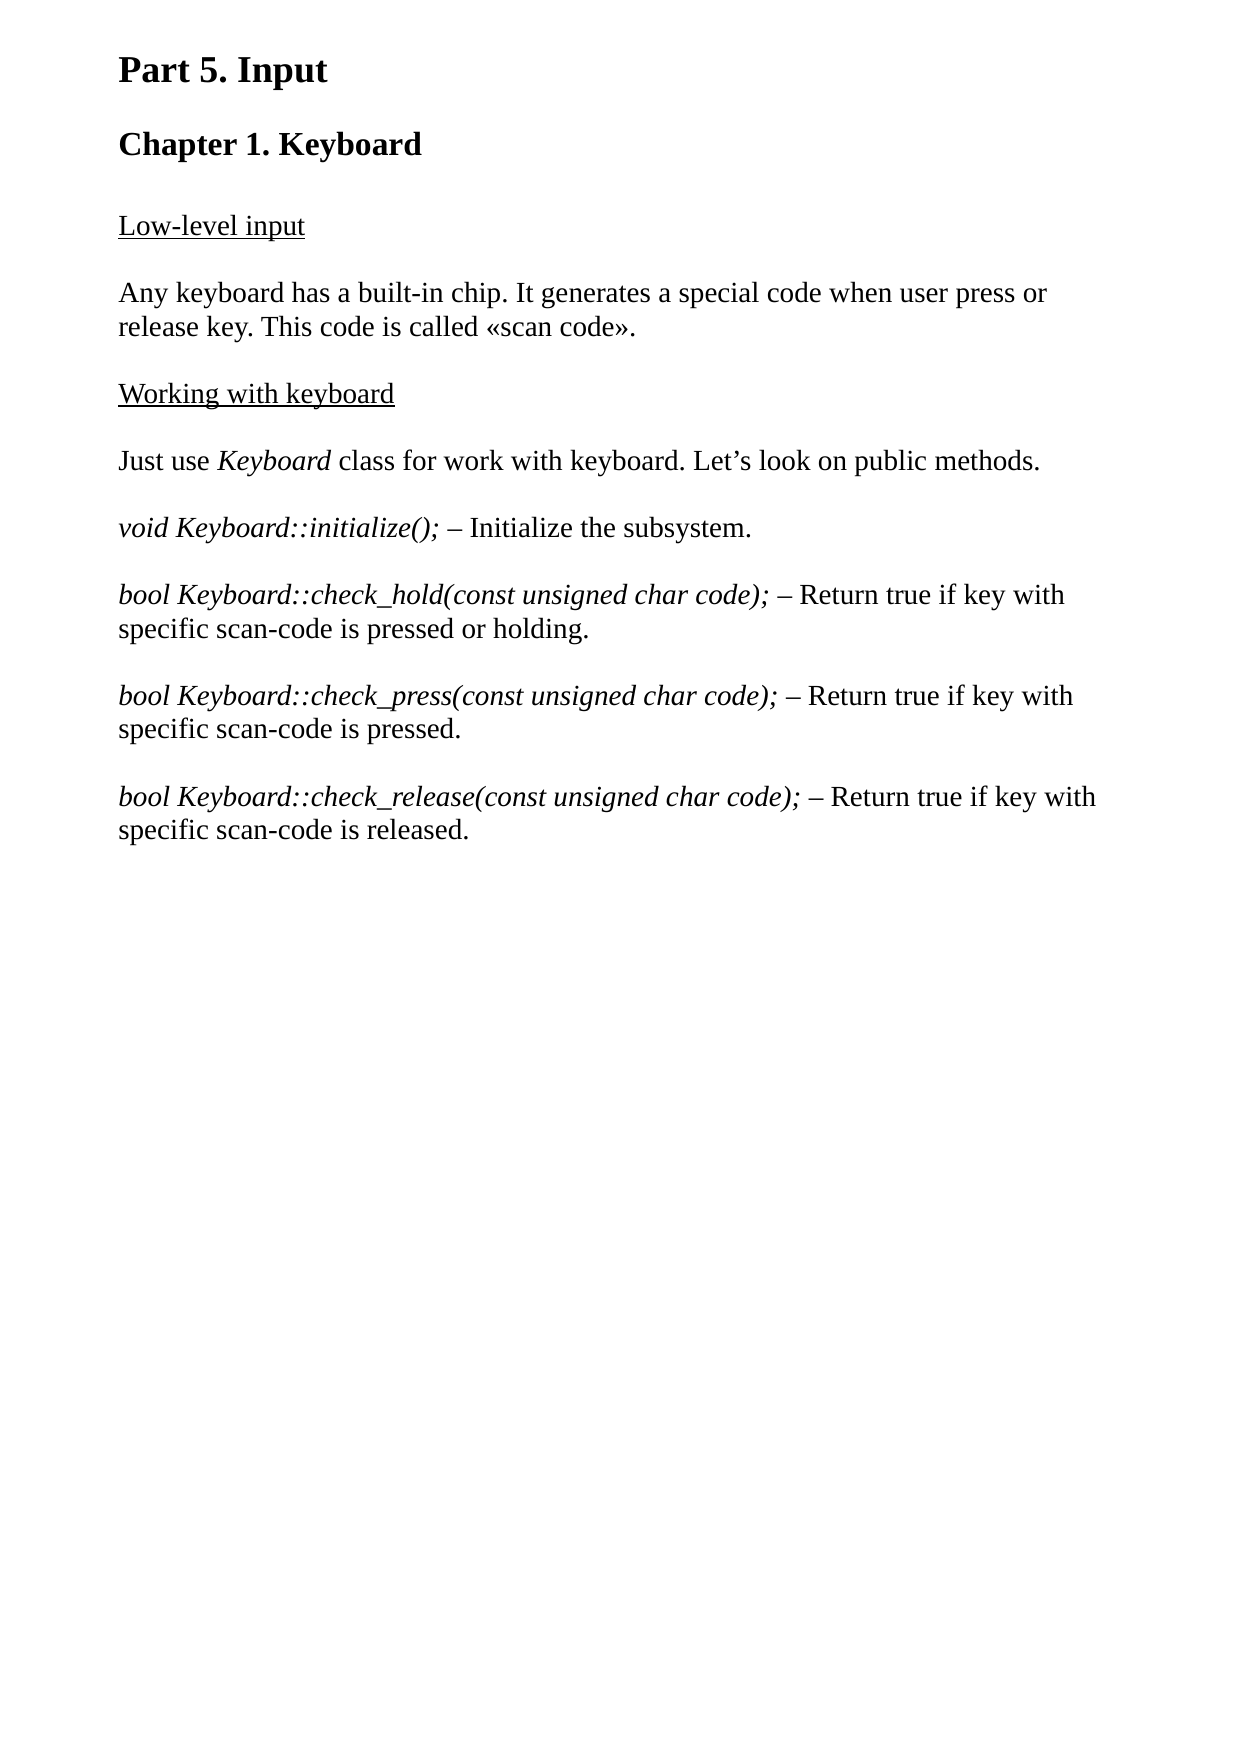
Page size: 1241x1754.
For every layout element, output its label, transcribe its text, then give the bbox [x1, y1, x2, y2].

text Just use Keyboard class for work with keyboard. Let’s look on public methods. [118, 443, 1122, 477]
subtitle Part 5. Input [118, 47, 1122, 91]
text Low-level input [118, 208, 1122, 242]
text Any keyboard has a built-in chip. It generates a special code when user press or release key. This code is called «scan code». [118, 276, 1122, 343]
text bool Keyboard::check_release(const unsigned char code); – Return true if key with specific scan-code is released. [118, 779, 1122, 846]
text Working with keyboard [118, 376, 1122, 410]
text void Keyboard::initialize(); – Initialize the subsystem. [118, 510, 1122, 544]
text bool Keyboard::check_hold(const unsigned char code); – Return true if key with specific scan-code is pressed or holding. [118, 577, 1122, 644]
text bool Keyboard::check_press(const unsigned char code); – Return true if key with specific scan-code is pressed. [118, 678, 1122, 745]
subtitle Chapter 1. Keyboard [118, 124, 1122, 162]
